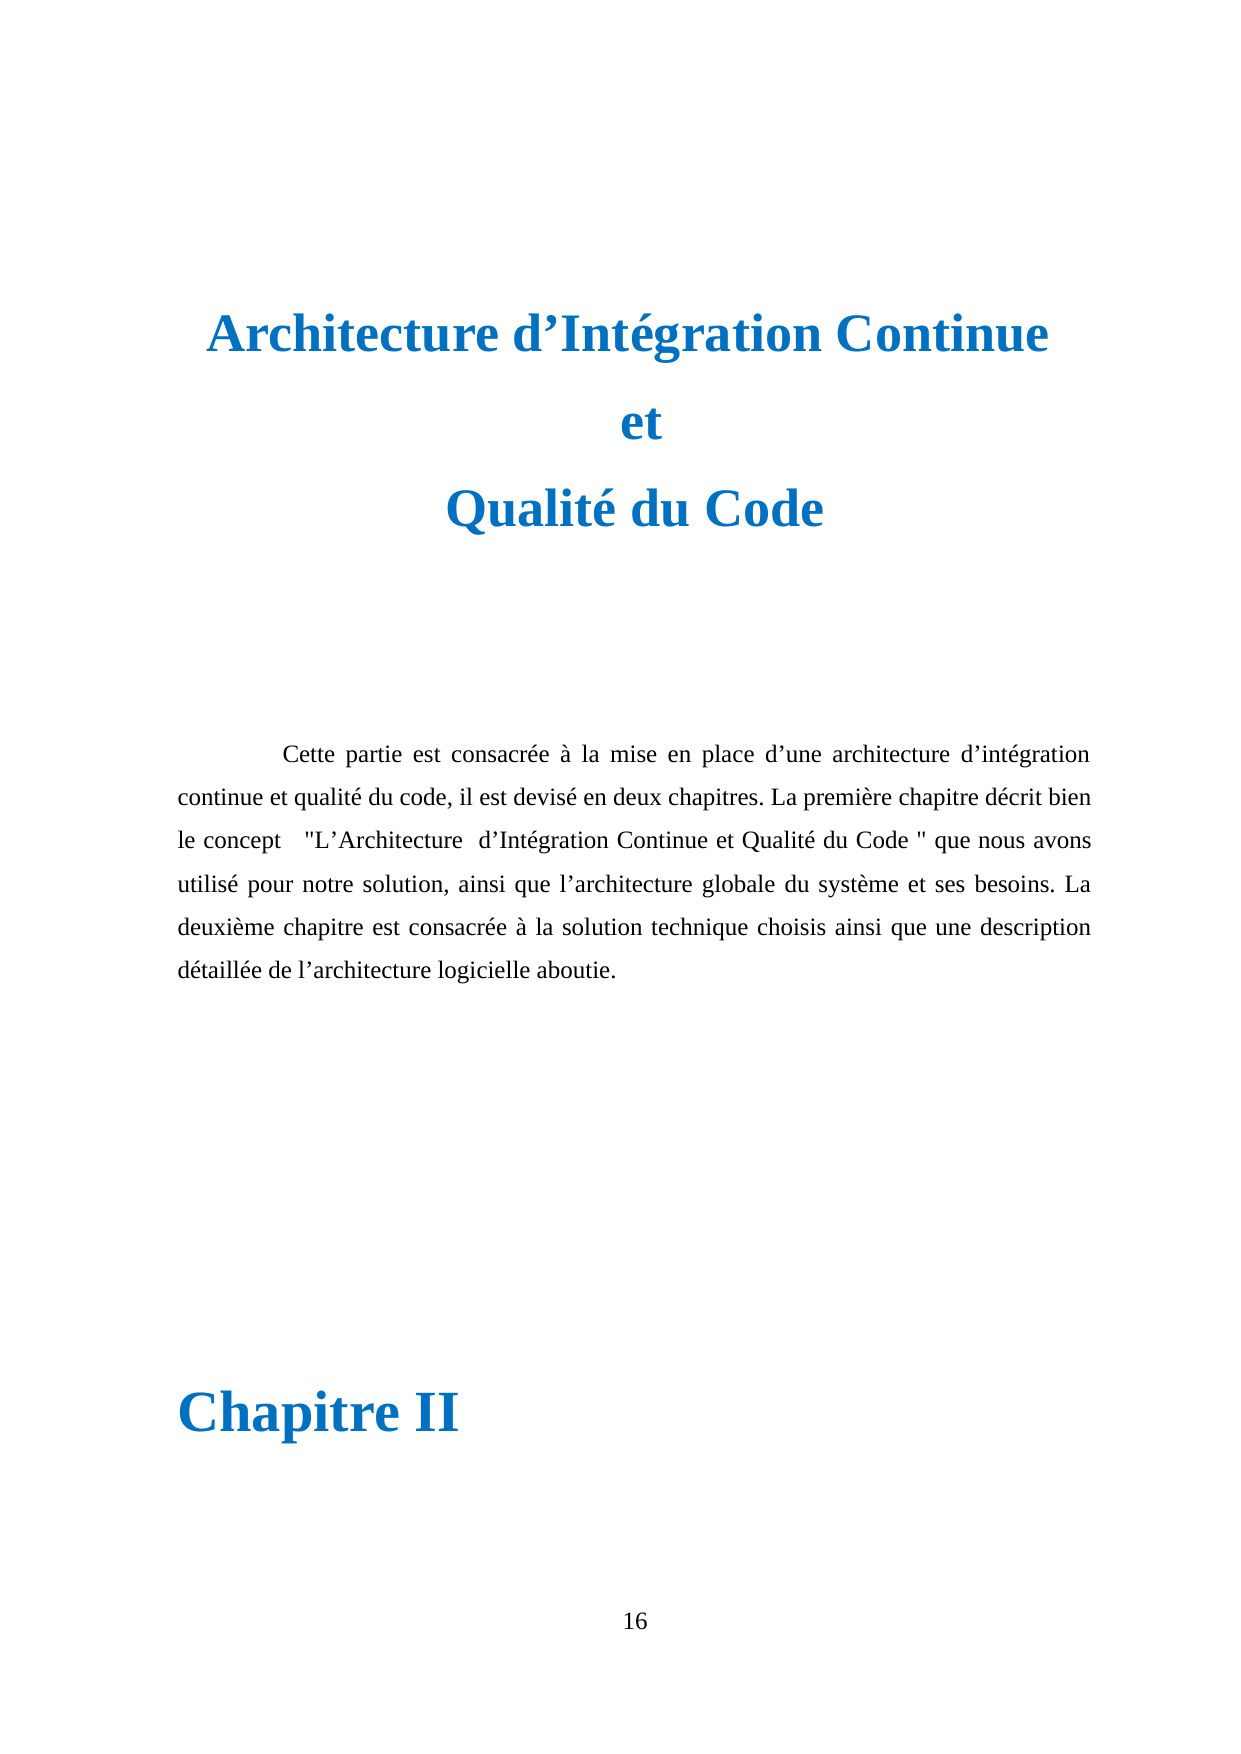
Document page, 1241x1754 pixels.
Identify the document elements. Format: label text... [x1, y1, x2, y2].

text Cette partie est consacrée à la mise en place d’une architecture d’intégration continue et qualité du code, il est devisé en deux chapitres. La première chapitre décrit bien le concept "L’Architecture d’Intégration Continue et Qualité du Code " que nous avons utilisé pour notre solution, ainsi que l’architecture globale du système et ses besoins. La deuxième chapitre est consacrée à la solution technique choisis ainsi que une description détaillée de l’architecture logicielle aboutie. [177, 739, 1092, 984]
text Qualité du Code [177, 476, 1092, 538]
text Architecture d’Intégration Continue [177, 301, 1092, 363]
text et [177, 388, 1092, 451]
text Chapitre II [177, 1377, 1092, 1444]
